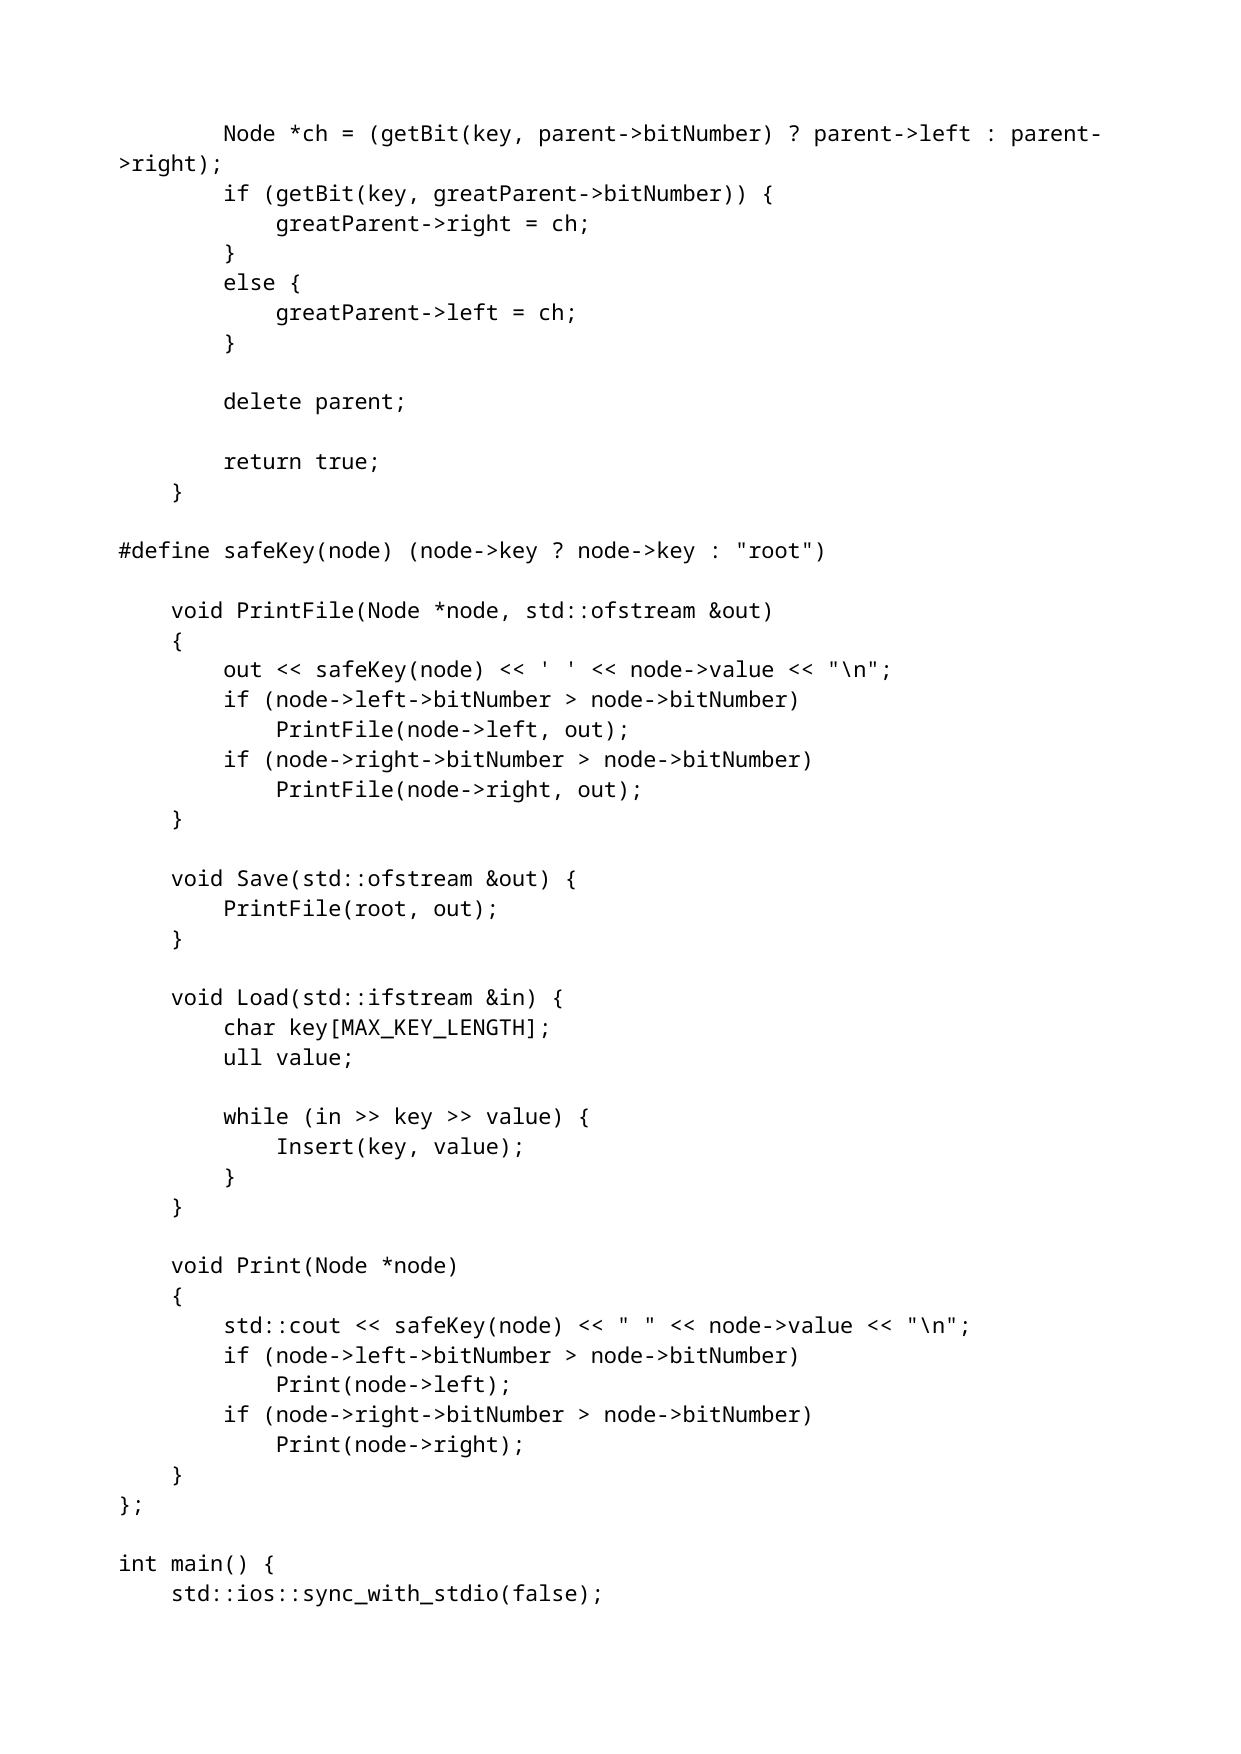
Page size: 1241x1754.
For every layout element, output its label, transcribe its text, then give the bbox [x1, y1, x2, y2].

text else { [118, 267, 1122, 297]
text greatParent->left = ch; [118, 297, 1122, 327]
text }; [118, 1488, 1122, 1518]
text } [118, 1191, 1122, 1220]
text { [118, 1280, 1122, 1310]
text return true; [118, 446, 1122, 476]
text if (node->right->bitNumber > node->bitNumber) [118, 744, 1122, 773]
text void Save(std::ofstream &out) { [118, 863, 1122, 893]
text if (node->right->bitNumber > node->bitNumber) [118, 1399, 1122, 1429]
text } [118, 922, 1122, 952]
text delete parent; [118, 386, 1122, 416]
text } [118, 1161, 1122, 1191]
text void PrintFile(Node *node, std::ofstream &out) [118, 595, 1122, 624]
text Print(node->right); [118, 1429, 1122, 1459]
text PrintFile(root, out); [118, 893, 1122, 922]
text } [118, 1459, 1122, 1488]
text Insert(key, value); [118, 1131, 1122, 1161]
text } [118, 803, 1122, 833]
text void Print(Node *node) [118, 1250, 1122, 1280]
text char key[MAX_KEY_LENGTH]; [118, 1012, 1122, 1042]
text greatParent->right = ch; [118, 207, 1122, 237]
text std::ios::sync_with_stdio(false); [118, 1578, 1122, 1608]
text PrintFile(node->left, out); [118, 714, 1122, 744]
text Node *ch = (getBit(key, parent->bitNumber) ? parent->left : parent->right); [118, 118, 1122, 178]
text if (node->left->bitNumber > node->bitNumber) [118, 684, 1122, 714]
text while (in >> key >> value) { [118, 1101, 1122, 1131]
text { [118, 624, 1122, 654]
text ull value; [118, 1042, 1122, 1071]
text } [118, 327, 1122, 356]
text std::cout << safeKey(node) << " " << node->value << "\n"; [118, 1310, 1122, 1339]
text int main() { [118, 1548, 1122, 1578]
text if (getBit(key, greatParent->bitNumber)) { [118, 178, 1122, 207]
text #define safeKey(node) (node->key ? node->key : "root") [118, 535, 1122, 565]
text } [118, 476, 1122, 505]
text PrintFile(node->right, out); [118, 773, 1122, 803]
text void Load(std::ifstream &in) { [118, 982, 1122, 1012]
text } [118, 237, 1122, 267]
text Print(node->left); [118, 1369, 1122, 1399]
text out << safeKey(node) << ' ' << node->value << "\n"; [118, 654, 1122, 684]
text if (node->left->bitNumber > node->bitNumber) [118, 1339, 1122, 1369]
